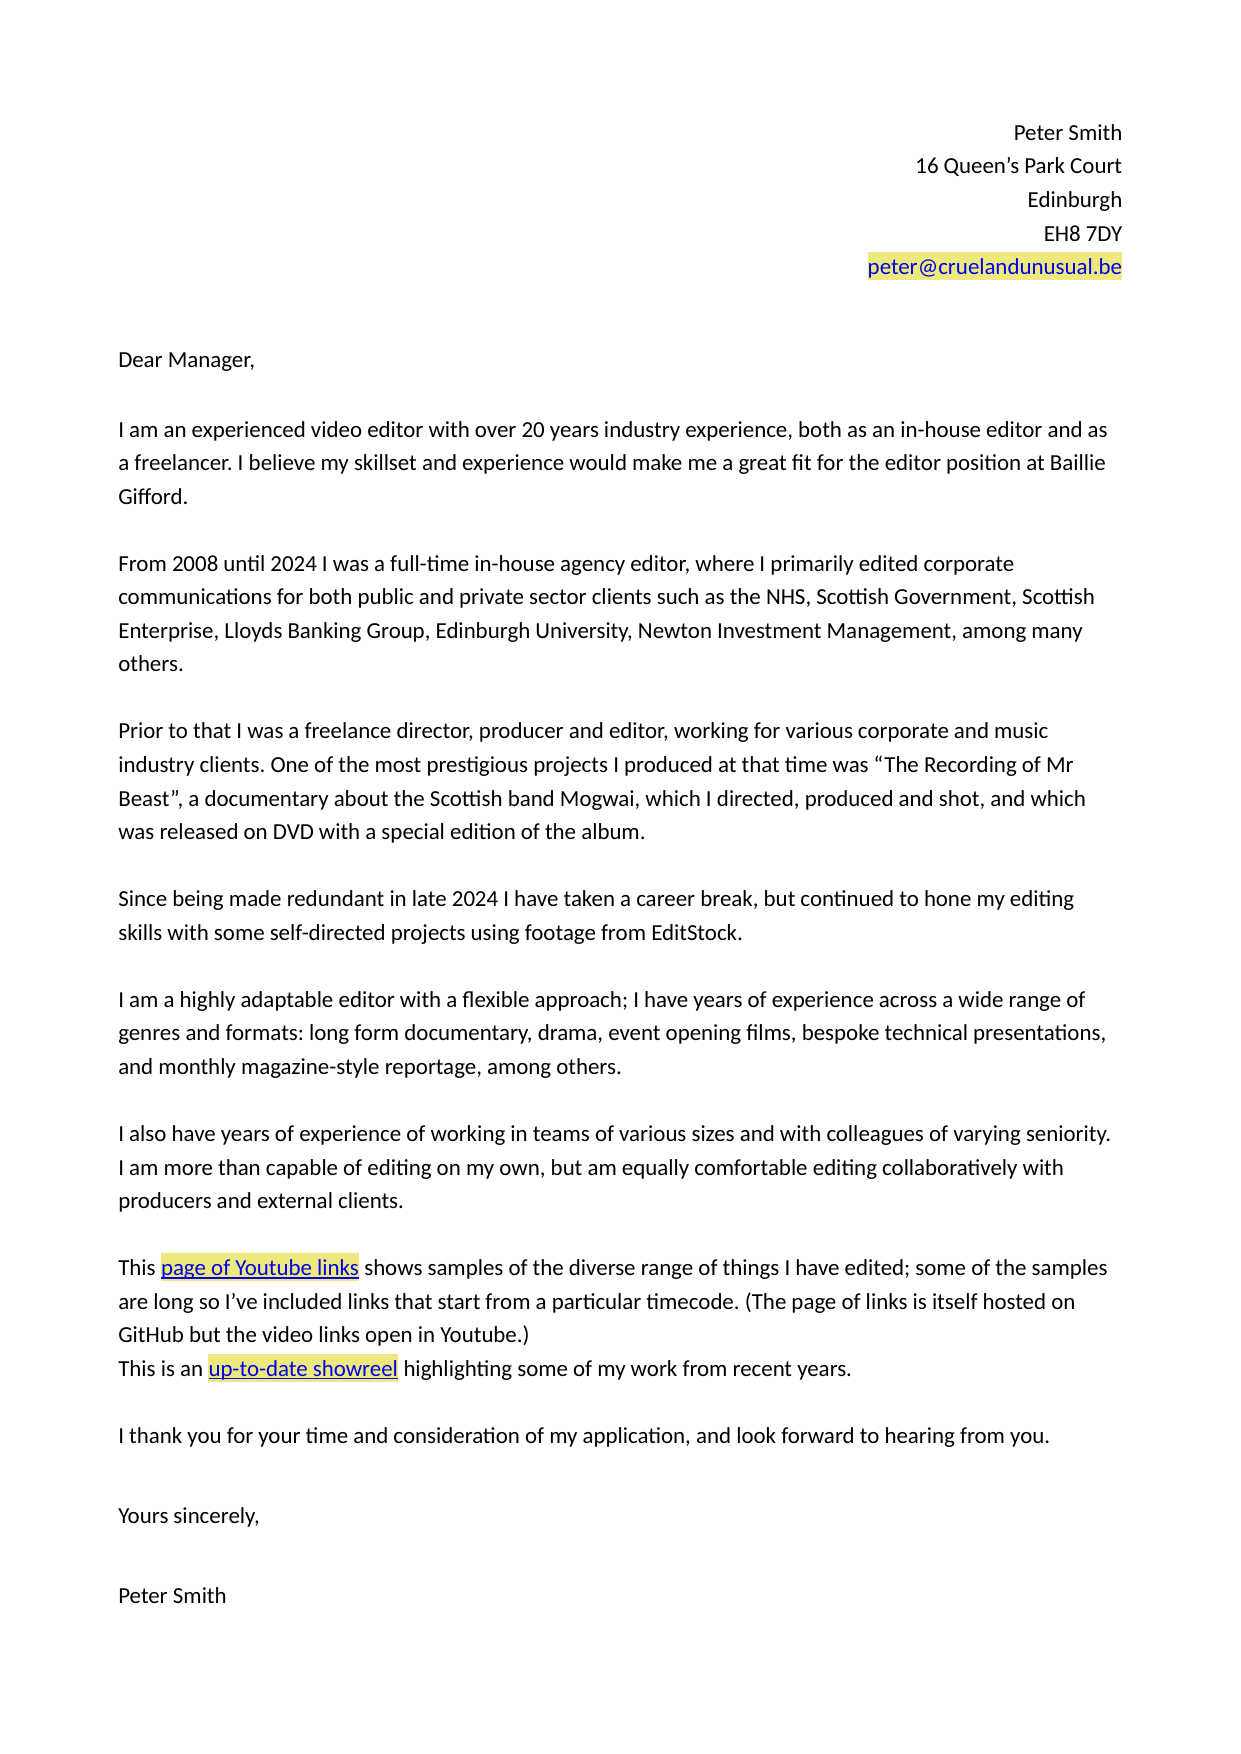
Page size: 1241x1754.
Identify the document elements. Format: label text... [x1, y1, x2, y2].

text Prior to that I was a freelance director, producer and editor, working for various corporate and music industry clients. One of the most prestigious projects I produced at that time was “The Recording of Mr Beast”, a documentary about the Scottish band Mogwai, which I directed, produced and shot, and which was released on DVD with a special edition of the album. [118, 717, 1122, 845]
text I also have years of experience of working in teams of various sizes and with colleagues of varying seniority. I am more than capable of editing on my own, but am equally comfortable editing collaboratively with producers and external clients. [118, 1119, 1122, 1214]
text Since being made redundant in late 2024 I have taken a career break, but continued to hone my editing skills with some self-directed projects using footage from EditStock. [118, 884, 1122, 946]
text Dear Manager, [118, 345, 1122, 373]
text I am an experienced video editor with over 20 years industry experience, both as an in-house editor and as a freelancer. I believe my skillset and experience would make me a great fit for the editor position at Baillie Gifford. [118, 415, 1122, 510]
text This page of Youtube links shows samples of the diverse range of things I have edited; some of the samples are long so I’ve included links that start from a particular timecode. (The page of links is itself hosted on GitHub but the video links open in Youtube.) [118, 1253, 1122, 1348]
text Peter Smith 16 Queen’s Park Court Edinburgh EH8 7DY peter@cruelandunusual.be [118, 118, 1122, 280]
text I thank you for your time and consideration of my application, and look forward to hearing from you. [118, 1421, 1122, 1449]
text This is an up-to-date showreel highlighting some of my work from recent years. [118, 1354, 1122, 1382]
text From 2008 until 2024 I was a full-time in-house agency editor, where I primarily edited corporate communications for both public and private sector clients such as the NHS, Scottish Government, Scottish Enterprise, Lloyds Banking Group, Edinburgh University, Newton Investment Management, among many others. [118, 549, 1122, 677]
text I am a highly adaptable editor with a flexible approach; I have years of experience across a wide range of genres and formats: long form documentary, drama, event opening films, bespoke technical presentations, and monthly magazine-style reportage, among others. [118, 985, 1122, 1080]
text Yours sincerely, [118, 1501, 1122, 1529]
text Peter Smith [118, 1582, 1122, 1609]
